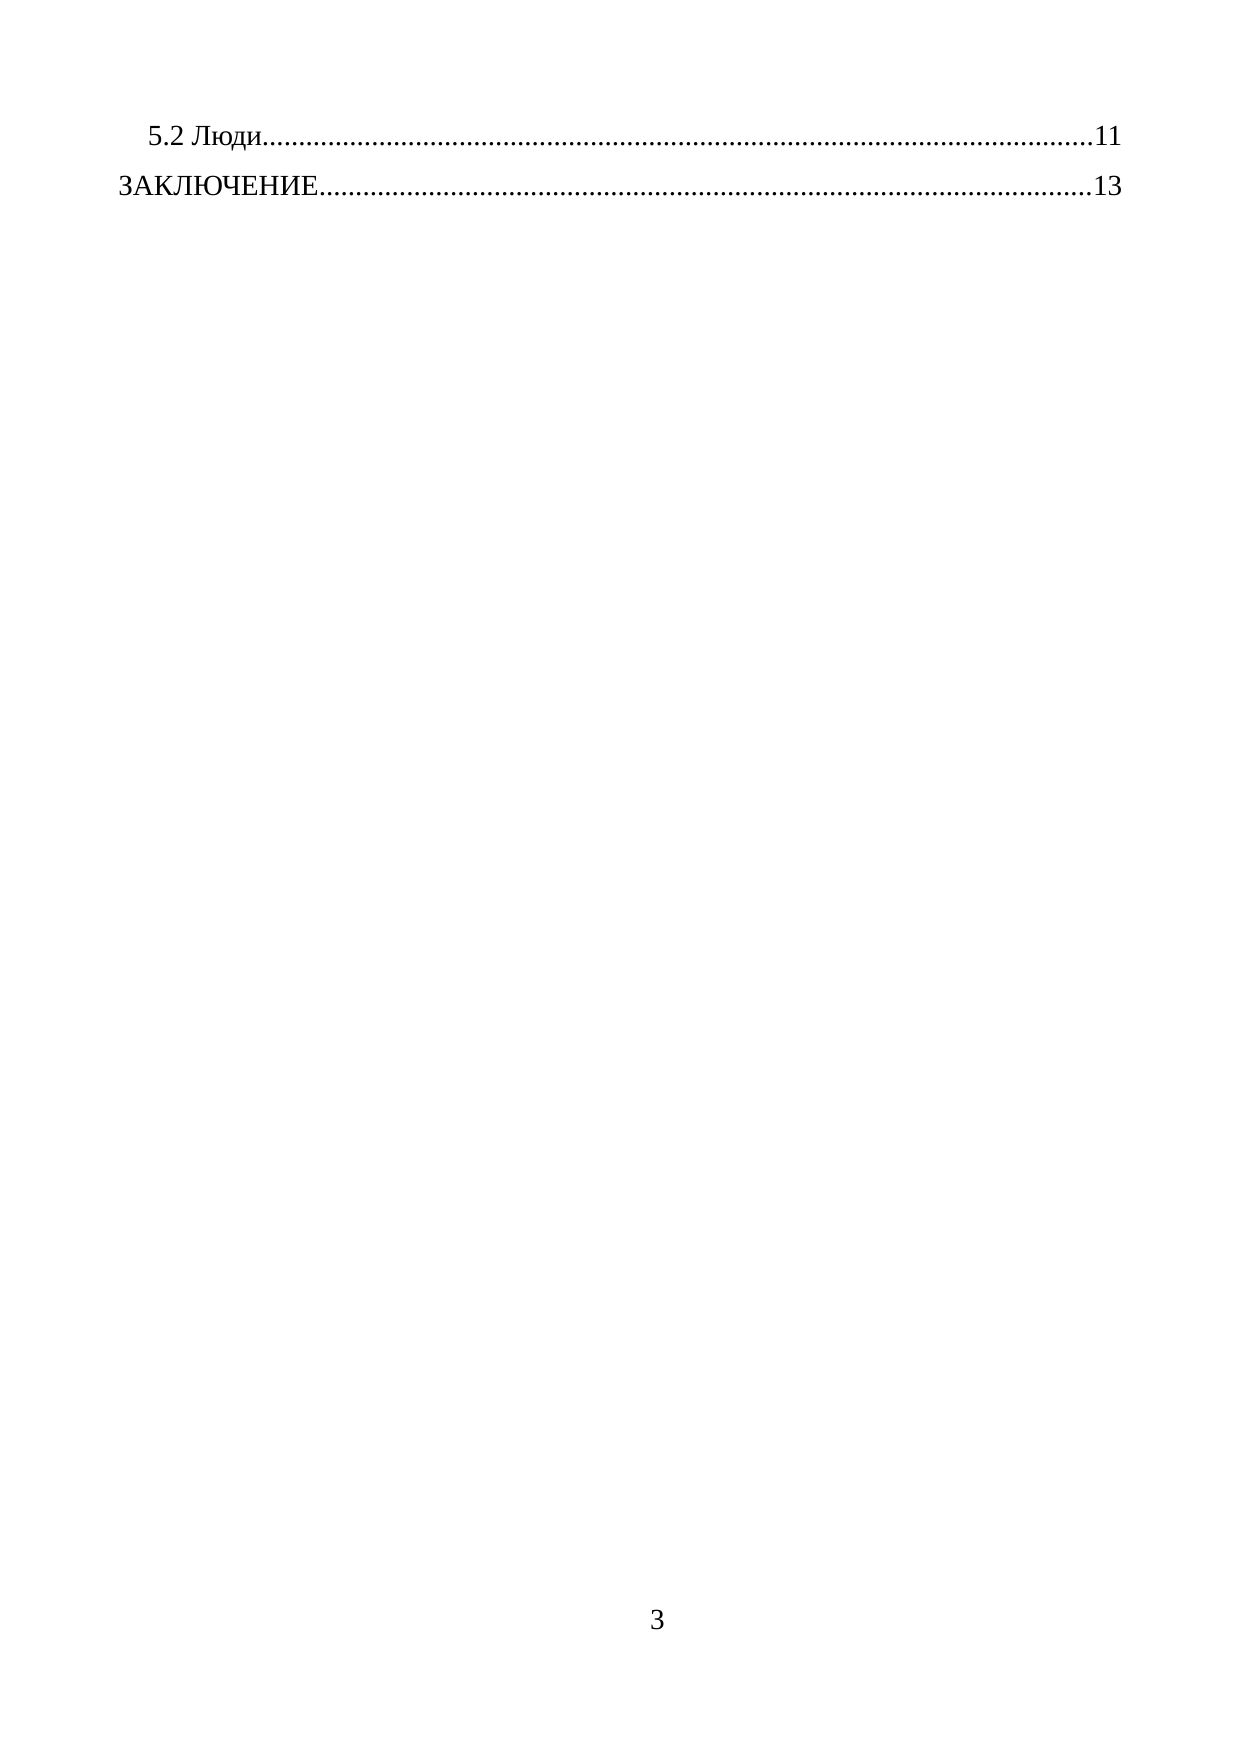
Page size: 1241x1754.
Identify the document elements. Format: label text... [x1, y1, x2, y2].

text 5.2 Люди 11 [148, 118, 1122, 152]
text ЗАКЛЮЧЕНИЕ 13 [118, 168, 1122, 202]
